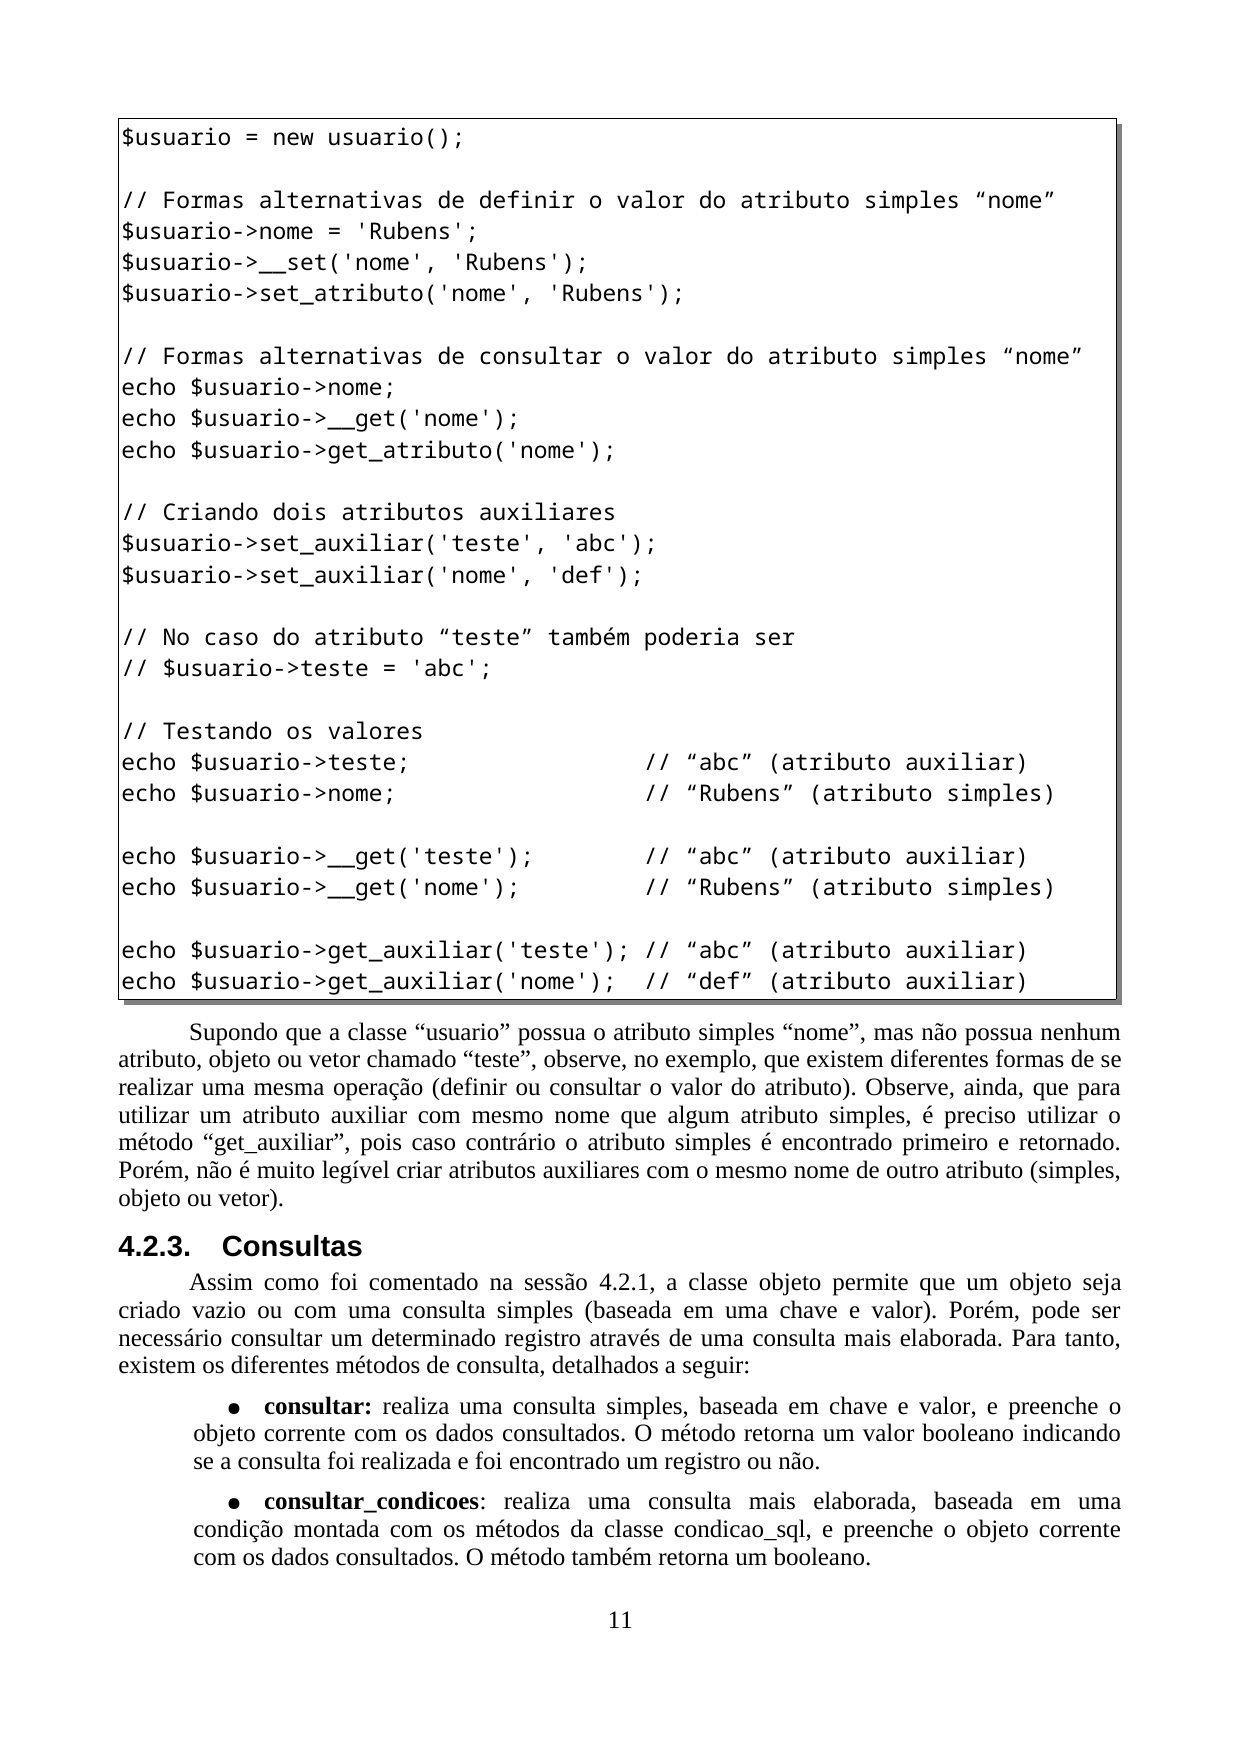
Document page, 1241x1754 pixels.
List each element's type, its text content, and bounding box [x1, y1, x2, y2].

list consultar: realiza uma consulta simples, baseada em chave e valor, e preenche o objeto corrente com os dados consultados. O método retorna um valor booleano indicando se a consulta foi realizada e foi encontrado um registro ou não. [156, 1392, 1122, 1475]
text $usuario = new usuario(); // Formas alternativas de definir o valor do atributo simples “nome” $usuario->nome = 'Rubens'; $usuario->__set('nome', 'Rubens'); $usuario->set_atributo('nome', 'Rubens'); // Formas alternativas de consultar o valor do atributo simples “nome” echo $usuario->nome; echo $usuario->__get('nome'); echo $usuario->get_atributo('nome'); // Criando dois atributos auxiliares $usuario->set_auxiliar('teste', 'abc'); $usuario->set_auxiliar('nome', 'def'); // No caso do atributo “teste” também poderia ser // $usuario->teste = 'abc'; // Testando os valores echo $usuario->teste; // “abc” (atributo auxiliar) echo $usuario->nome; // “Rubens” (atributo simples) echo $usuario->__get('teste'); // “abc” (atributo auxiliar) echo $usuario->__get('nome'); // “Rubens” (atributo simples) echo $usuario->get_auxiliar('teste'); // “abc” (atributo auxiliar) echo $usuario->get_auxiliar('nome'); // “def” (atributo auxiliar) [119, 119, 1116, 999]
text Supondo que a classe “usuario” possua o atributo simples “nome”, mas não possua nenhum atributo, objeto ou vetor chamado “teste”, observe, no exemplo, que existem diferentes formas de se realizar uma mesma operação (definir ou consultar o valor do atributo). Observe, ainda, que para utilizar um atributo auxiliar com mesmo nome que algum atributo simples, é preciso utilizar o método “get_auxiliar”, pois caso contrário o atributo simples é encontrado primeiro e retornado. Porém, não é muito legível criar atributos auxiliares com o mesmo nome de outro atributo (simples, objeto ou vetor). [118, 1018, 1122, 1212]
list consultar_condicoes: realiza uma consulta mais elaborada, baseada em uma condição montada com os métodos da classe condicao_sql, e preenche o objeto corrente com os dados consultados. O método também retorna um booleano. [156, 1487, 1122, 1571]
subtitle Consultas [118, 1230, 1122, 1263]
text Assim como foi comentado na sessão 4.2.1, a classe objeto permite que um objeto seja criado vazio ou com uma consulta simples (baseada em uma chave e valor). Porém, pode ser necessário consultar um determinado registro através de uma consulta mais elaborada. Para tanto, existem os diferentes métodos de consulta, detalhados a seguir: [118, 1268, 1122, 1379]
